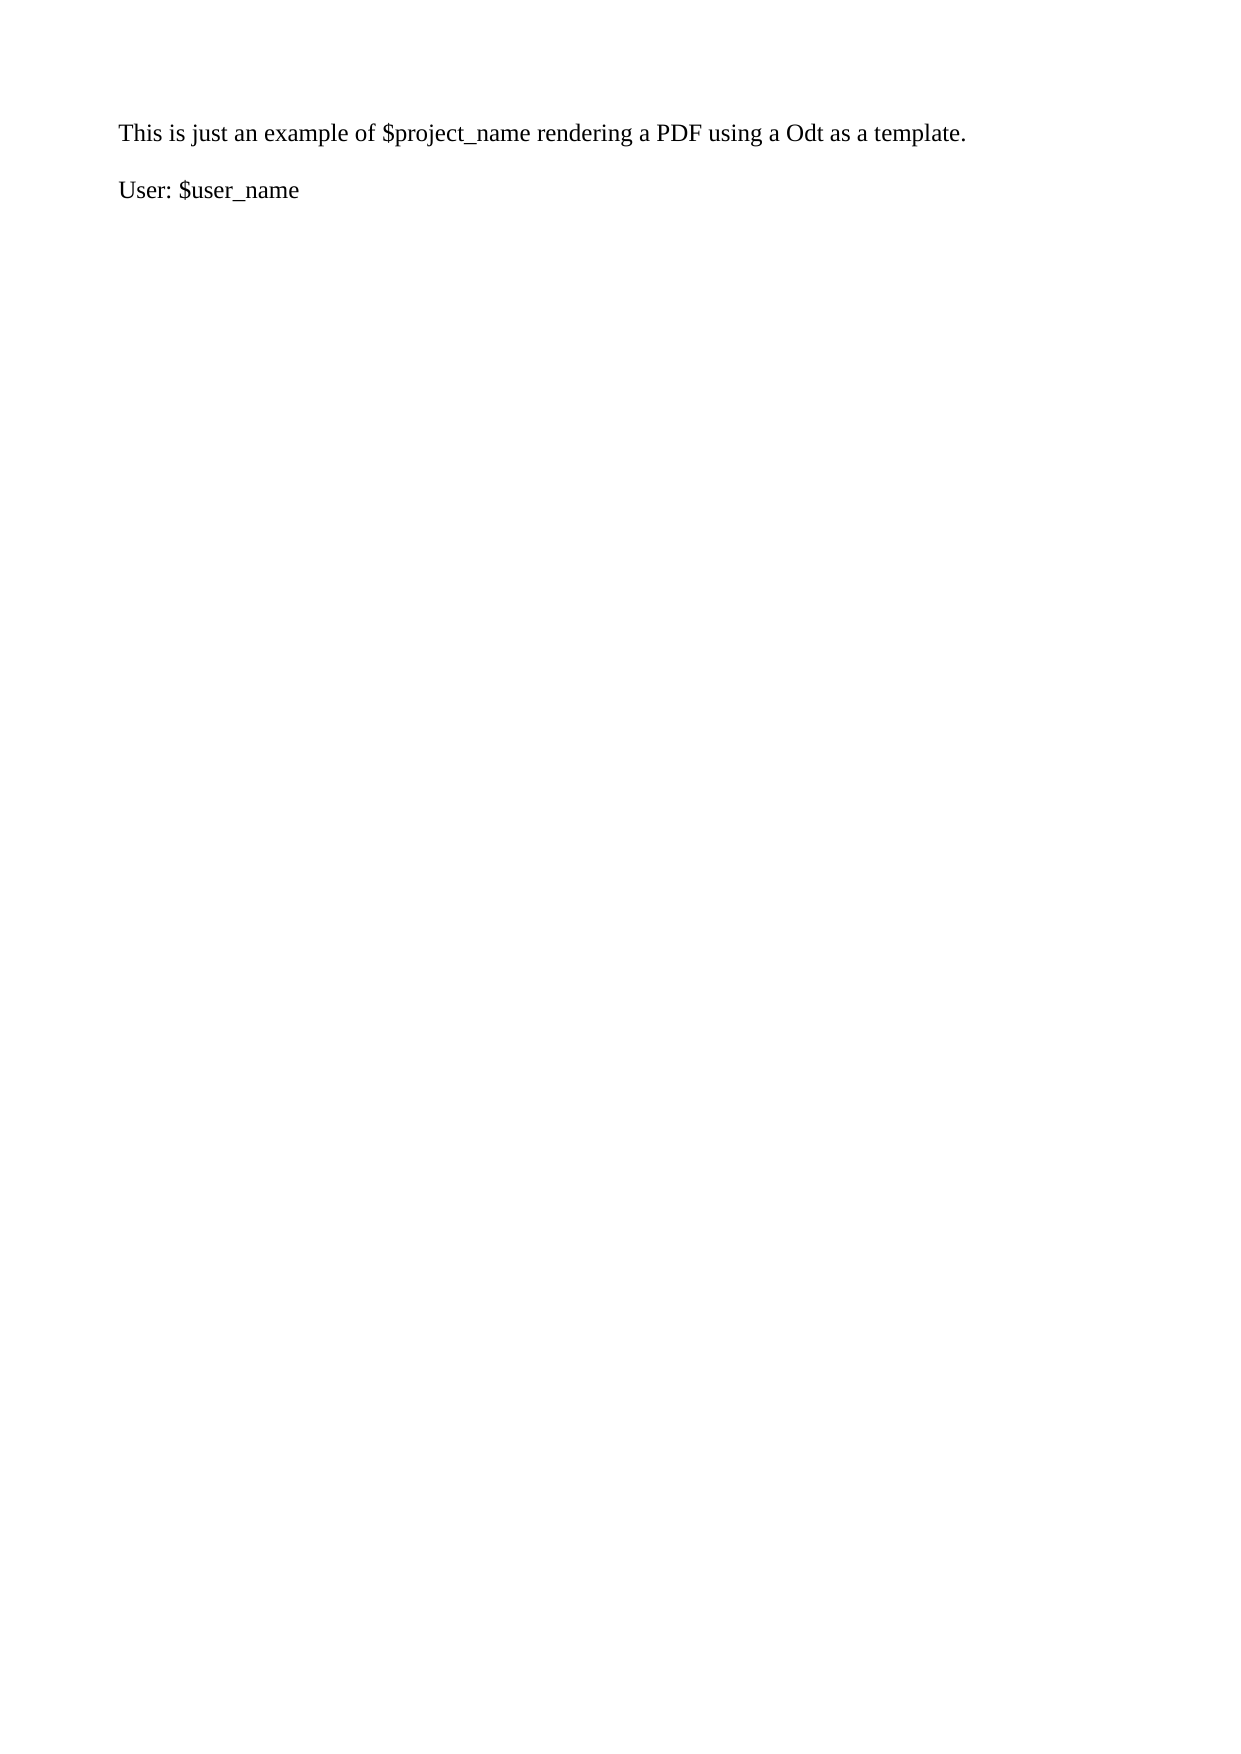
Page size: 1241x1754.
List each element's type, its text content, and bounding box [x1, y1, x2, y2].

text User: $user_name [118, 176, 1122, 204]
text This is just an example of $project_name rendering a PDF using a Odt as a template. [118, 118, 1122, 147]
